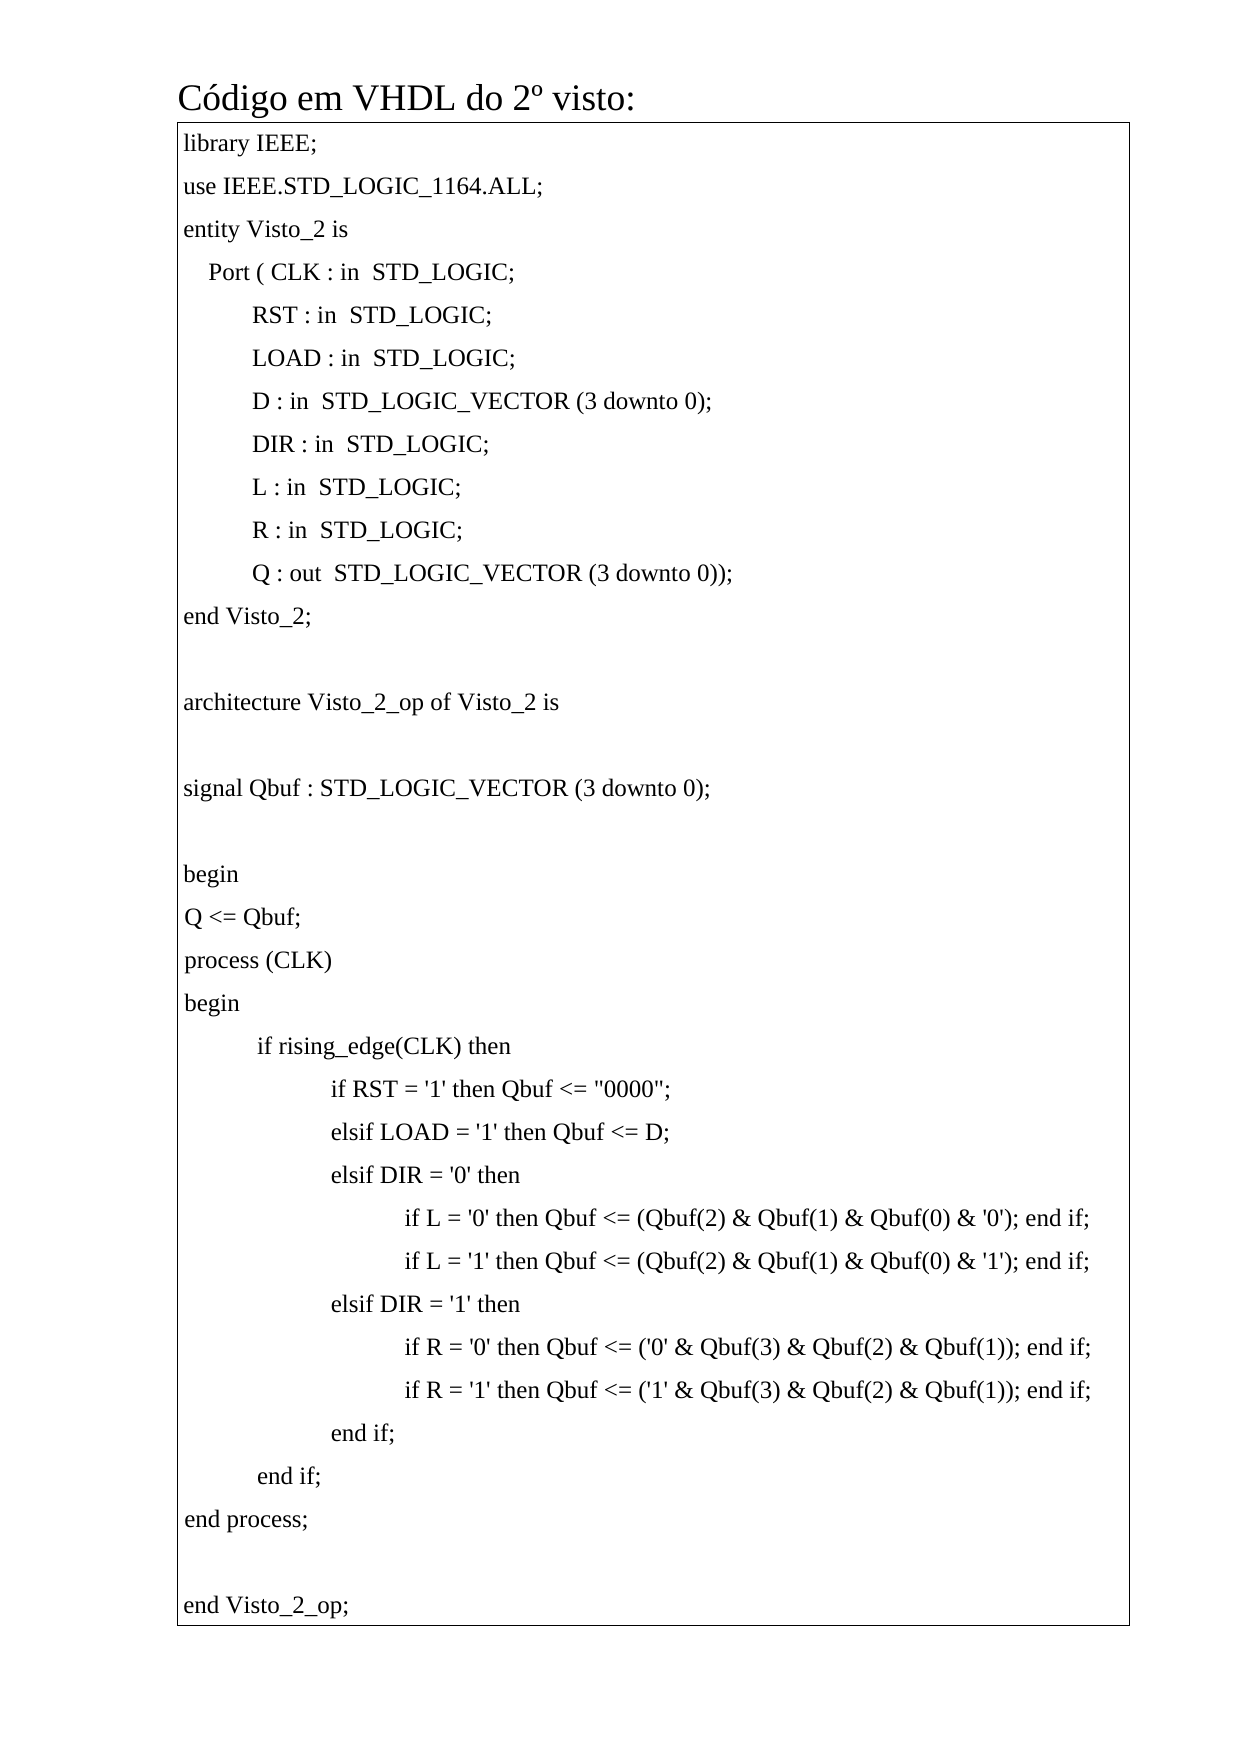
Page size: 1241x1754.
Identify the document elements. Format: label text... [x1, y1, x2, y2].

table_header library IEEE; use IEEE.STD_LOGIC_1164.ALL; entity Visto_2 is Port ( CLK : in STD_LOGIC; RST : in STD_LOGIC; LOAD : in STD_LOGIC; D : in STD_LOGIC_VECTOR (3 downto 0); DIR : in STD_LOGIC; L : in STD_LOGIC; R : in STD_LOGIC; Q : out STD_LOGIC_VECTOR (3 downto 0)); end Visto_2; architecture Visto_2_op of Visto_2 is signal Qbuf : STD_LOGIC_VECTOR (3 downto 0); begin Q <= Qbuf; process (CLK) begin if rising_edge(CLK) then if RST = '1' then Qbuf <= "0000"; elsif LOAD = '1' then Qbuf <= D; elsif DIR = '0' then if L = '0' then Qbuf <= (Qbuf(2) & Qbuf(1) & Qbuf(0) & '0'); end if; if L = '1' then Qbuf <= (Qbuf(2) & Qbuf(1) & Qbuf(0) & '1'); end if; elsif DIR = '1' then if R = '0' then Qbuf <= ('0' & Qbuf(3) & Qbuf(2) & Qbuf(1)); end if; if R = '1' then Qbuf <= ('1' & Qbuf(3) & Qbuf(2) & Qbuf(1)); end if; end if; end if; end process; end Visto_2_op; [178, 123, 1129, 1625]
text Código em VHDL do 2º visto: [177, 75, 1129, 118]
